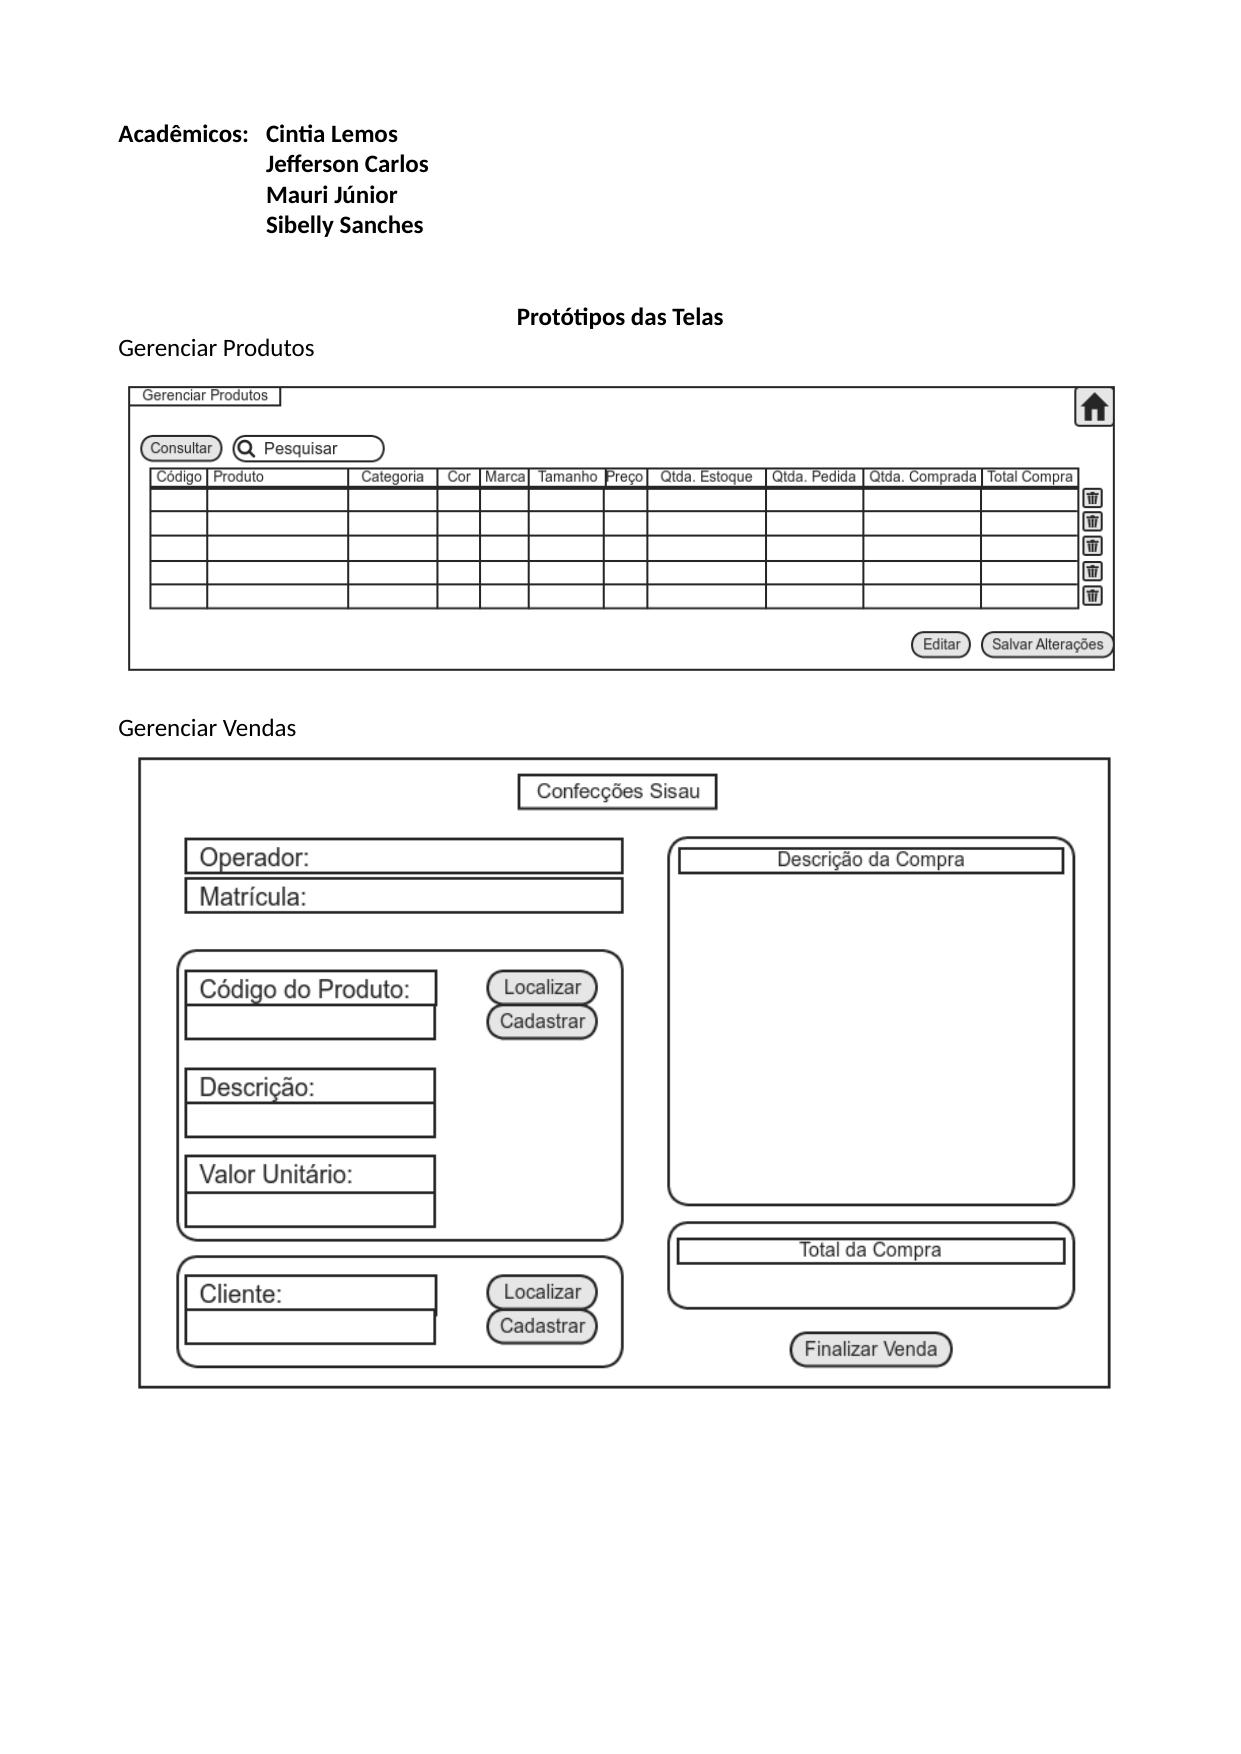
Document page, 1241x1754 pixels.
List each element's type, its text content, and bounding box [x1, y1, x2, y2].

text Jefferson Carlos [118, 149, 1122, 179]
picture [118, 748, 1123, 1401]
text Mauri Júnior [118, 179, 1122, 210]
picture [118, 378, 1123, 682]
text Gerenciar Produtos [118, 332, 1122, 362]
text Protótipos das Telas [118, 301, 1122, 332]
text Sibelly Sanches [118, 210, 1122, 240]
text Acadêmicos: Cintia Lemos [118, 118, 1122, 149]
text Gerenciar Vendas [118, 712, 1122, 743]
